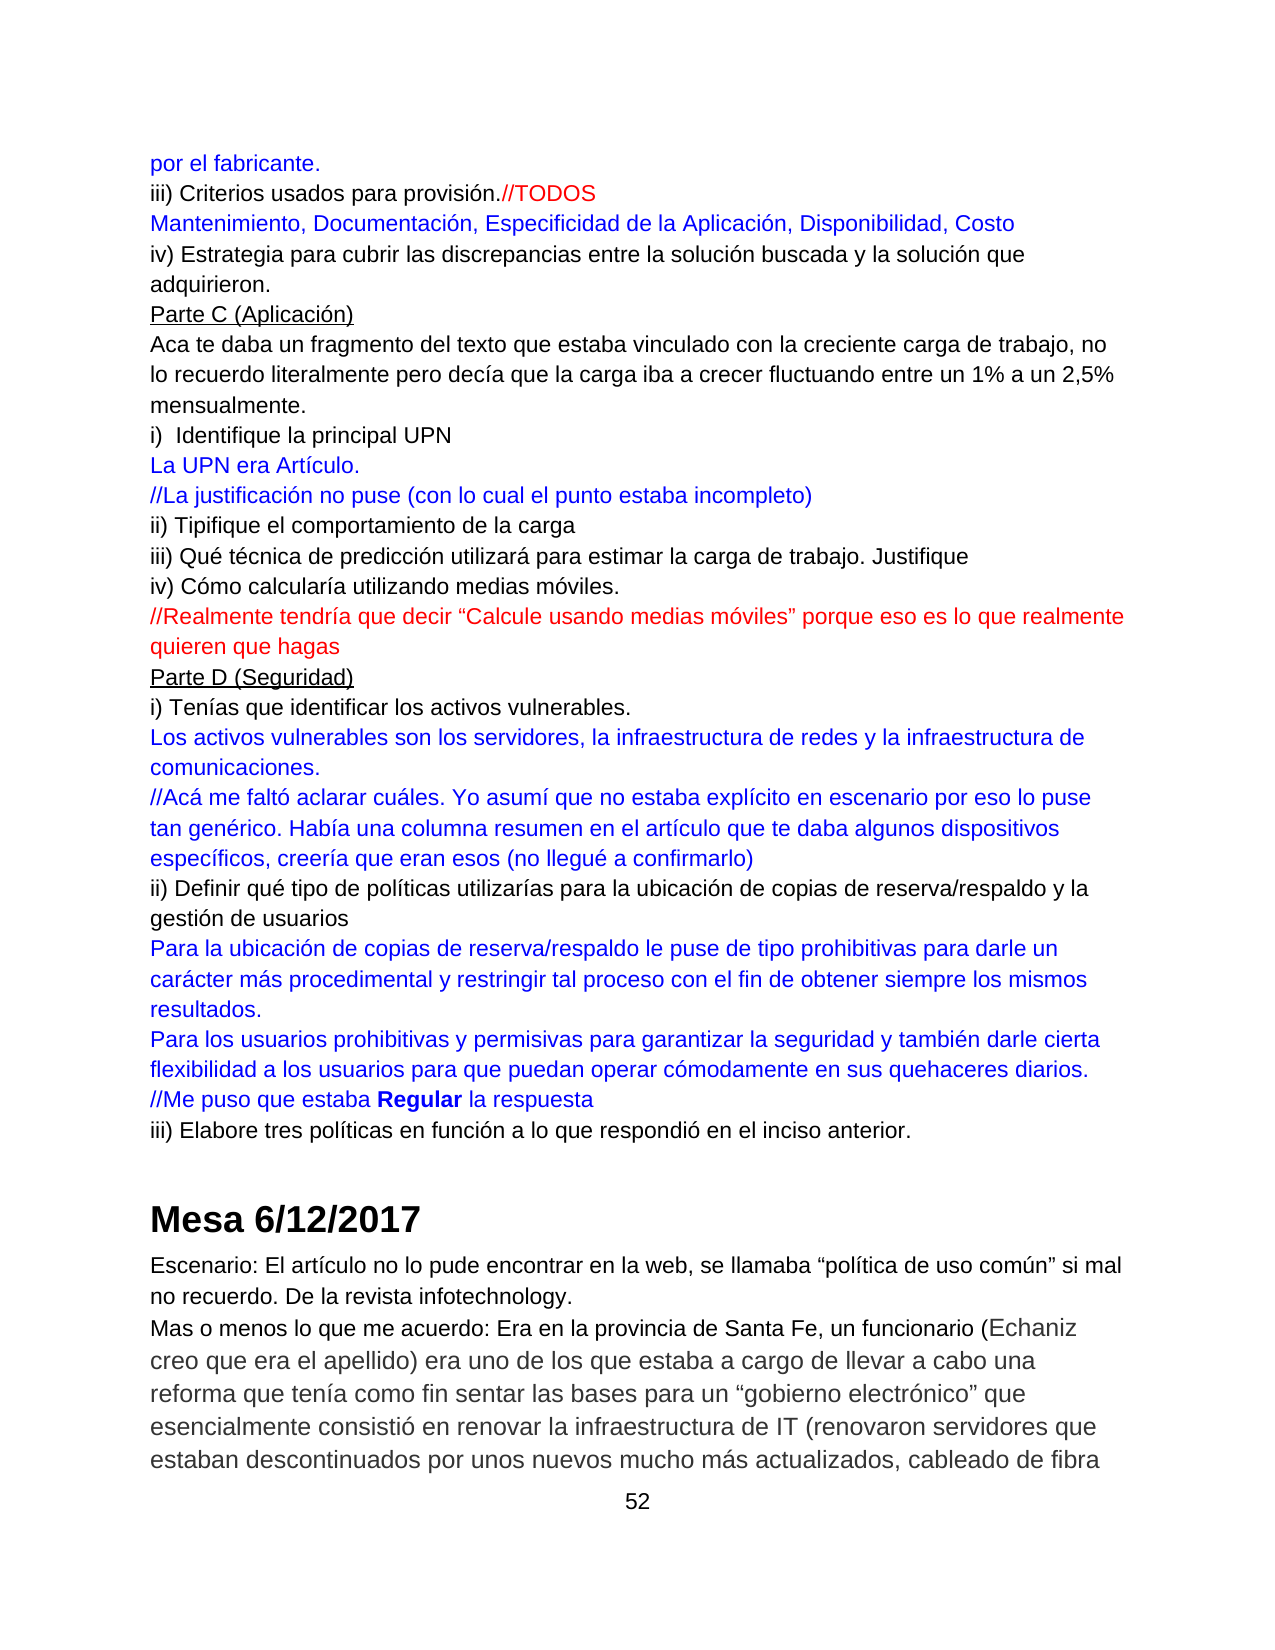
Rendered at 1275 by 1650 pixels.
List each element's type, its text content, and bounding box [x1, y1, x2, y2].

text //Me puso que estaba Regular la respuesta [150, 1086, 1125, 1113]
text Para los usuarios prohibitivas y permisivas para garantizar la seguridad y también darle cierta flexibilidad a los usuarios para que puedan operar cómodamente en sus quehaceres diarios. [150, 1026, 1125, 1083]
text Parte C (Aplicación) [150, 301, 1125, 327]
text Aca te daba un fragmento del texto que estaba vinculado con la creciente carga de trabajo, no lo recuerdo literalmente pero decía que la carga iba a crecer fluctuando entre un 1% a un 2,5% mensualmente. [150, 331, 1125, 418]
text Escenario: El artículo no lo pude encontrar en la web, se llamaba “política de uso común” si mal no recuerdo. De la revista infotechnology. [150, 1252, 1125, 1309]
text iv) Cómo calcularía utilizando medias móviles. [150, 573, 1125, 599]
text //Realmente tendría que decir “Calcule usando medias móviles” porque eso es lo que realmente quieren que hagas [150, 603, 1125, 660]
subtitle Mesa 6/12/2017 [150, 1197, 1125, 1240]
text por el fabricante. [150, 150, 1125, 176]
text ii) Tipifique el comportamiento de la carga [150, 512, 1125, 539]
text iv) Estrategia para cubrir las discrepancias entre la solución buscada y la solución que adquirieron. [150, 241, 1125, 297]
text La UPN era Artículo. [150, 452, 1125, 478]
text iii) Elabore tres políticas en función a lo que respondió en el inciso anterior. [150, 1117, 1125, 1143]
text //La justificación no puse (con lo cual el punto estaba incompleto) [150, 482, 1125, 509]
text i) Tenías que identificar los activos vulnerables. [150, 694, 1125, 720]
text iii) Criterios usados para provisión.//TODOS [150, 180, 1125, 207]
text i) Identifique la principal UPN [150, 422, 1125, 448]
text //Acá me faltó aclarar cuáles. Yo asumí que no estaba explícito en escenario por eso lo puse tan genérico. Había una columna resumen en el artículo que te daba algunos dispositivos específicos, creería que eran esos (no llegué a confirmarlo) [150, 784, 1125, 871]
text Parte D (Seguridad) [150, 663, 1125, 690]
text ii) Definir qué tipo de políticas utilizarías para la ubicación de copias de reserva/respaldo y la gestión de usuarios [150, 875, 1125, 932]
text Los activos vulnerables son los servidores, la infraestructura de redes y la infraestructura de comunicaciones. [150, 724, 1125, 781]
text Para la ubicación de copias de reserva/respaldo le puse de tipo prohibitivas para darle un carácter más procedimental y restringir tal proceso con el fin de obtener siempre los mismos resultados. [150, 935, 1125, 1022]
text Mas o menos lo que me acuerdo: Era en la provincia de Santa Fe, un funcionario (Echaniz creo que era el apellido) era uno de los que estaba a cargo de llevar a cabo una reforma que tenía como fin sentar las bases para un “gobierno electrónico” que esencialmente consistió en renovar la infraestructura de IT (renovaron servidores que estaban descontinuados por unos nuevos mucho más actualizados, cableado de fibra [150, 1313, 1125, 1474]
text iii) Qué técnica de predicción utilizará para estimar la carga de trabajo. Justifique [150, 543, 1125, 569]
text Mantenimiento, Documentación, Especificidad de la Aplicación, Disponibilidad, Costo [150, 210, 1125, 237]
